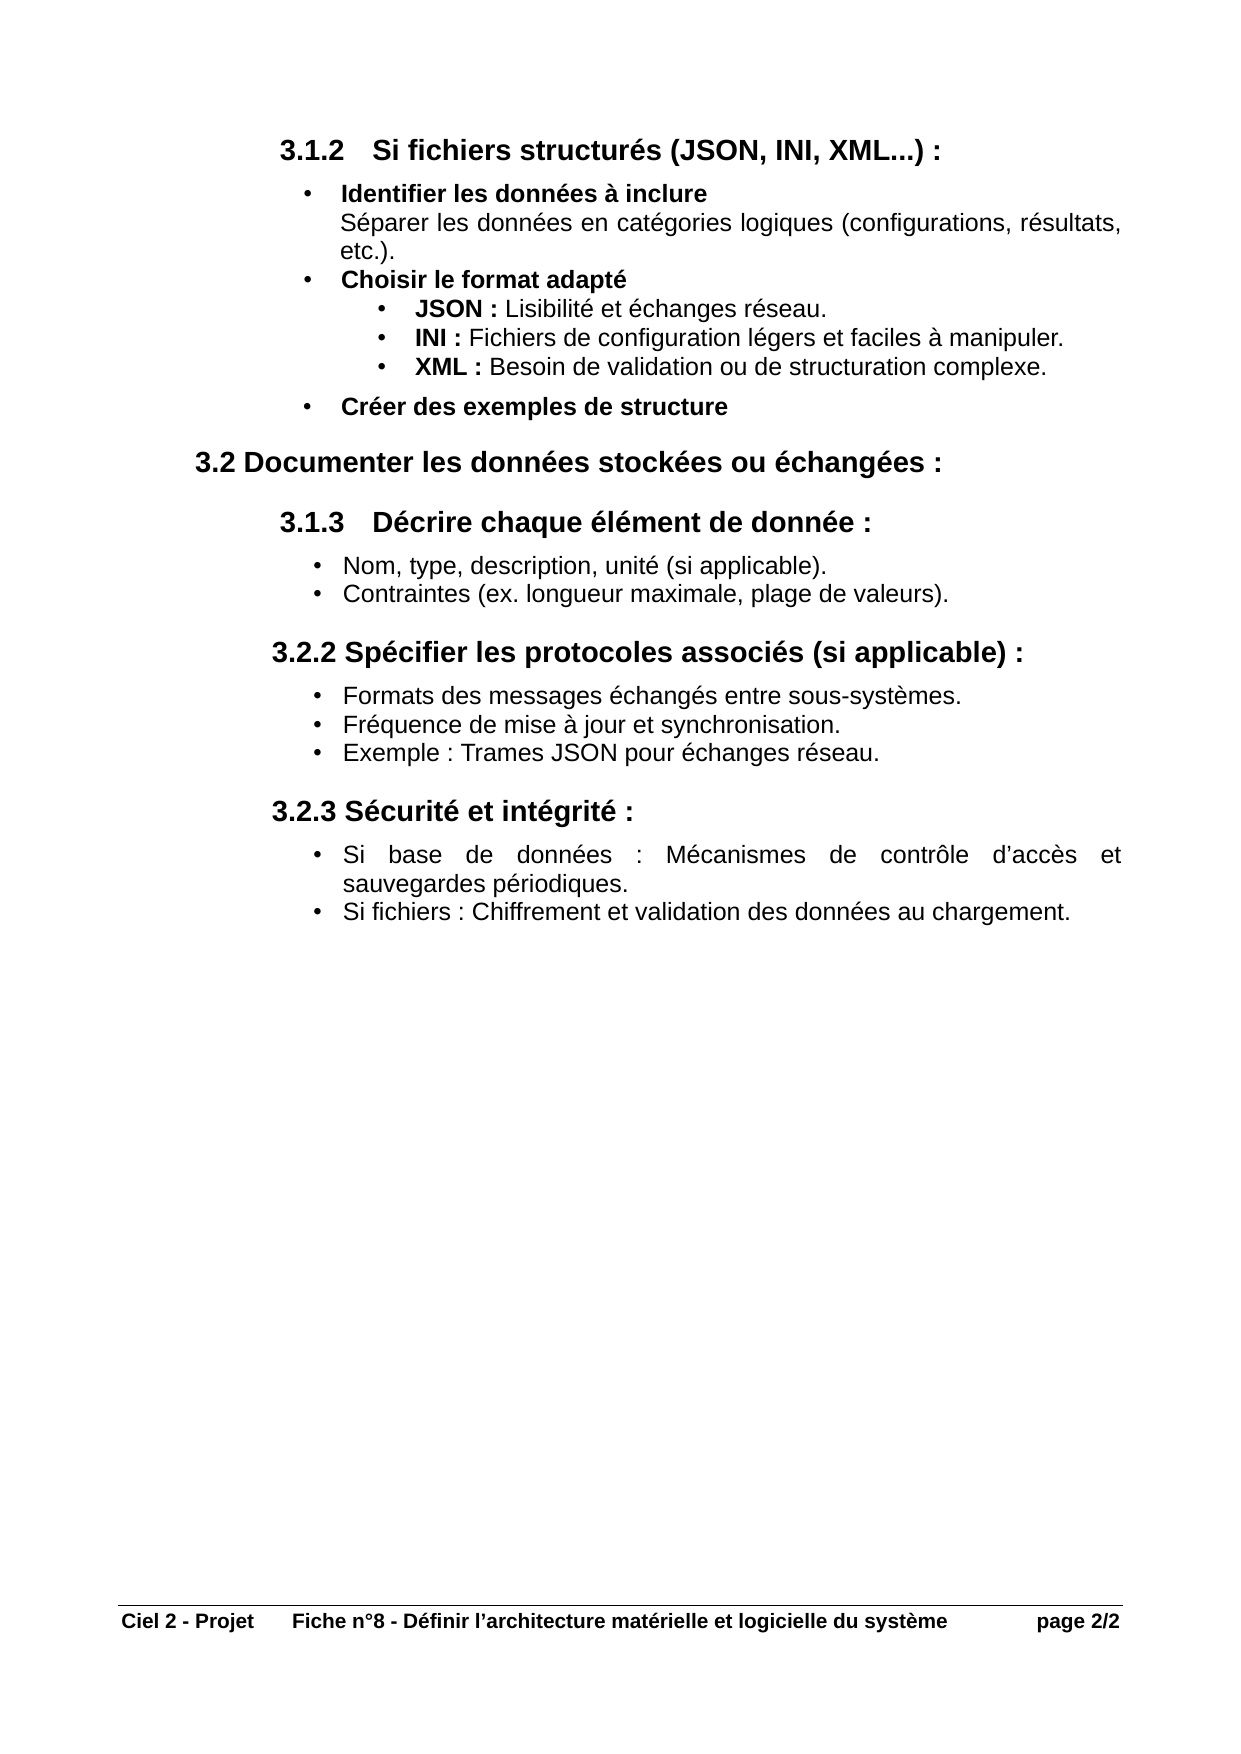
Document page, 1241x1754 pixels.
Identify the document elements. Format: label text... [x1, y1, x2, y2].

list Choisir le format adapté [303, 265, 1123, 294]
list JSON : Lisibilité et échanges réseau. [377, 294, 1123, 323]
list Identifier les données à inclure [303, 179, 1123, 208]
subtitle Si fichiers structurés (JSON, INI, XML...) : [272, 133, 1123, 166]
list Fréquence de mise à jour et synchronisation. [313, 709, 1123, 738]
list Si base de données : Mécanismes de contrôle d’accès et sauvegardes périodiques. [313, 840, 1123, 897]
list Si fichiers : Chiffrement et validation des données au chargement. [313, 897, 1123, 926]
subtitle 3.2 Documenter les données stockées ou échangées : [195, 445, 1123, 478]
subtitle 3.2.3 Sécurité et intégrité : [272, 794, 1123, 827]
list INI : Fichiers de configuration légers et faciles à manipuler. [377, 323, 1123, 352]
subtitle 3.2.2 Spécifier les protocoles associés (si applicable) : [272, 635, 1123, 668]
list Créer des exemples de structure [303, 392, 1123, 421]
list Formats des messages échangés entre sous-systèmes. [313, 681, 1123, 709]
list Contraintes (ex. longueur maximale, plage de valeurs). [313, 579, 1123, 608]
list Nom, type, description, unité (si applicable). [313, 551, 1123, 579]
subtitle Décrire chaque élément de donnée : [272, 504, 1123, 538]
list Exemple : Trames JSON pour échanges réseau. [313, 738, 1123, 767]
list XML : Besoin de validation ou de structuration complexe. [377, 352, 1123, 381]
text Séparer les données en catégories logiques (configurations, résultats, etc.). [340, 208, 1123, 265]
